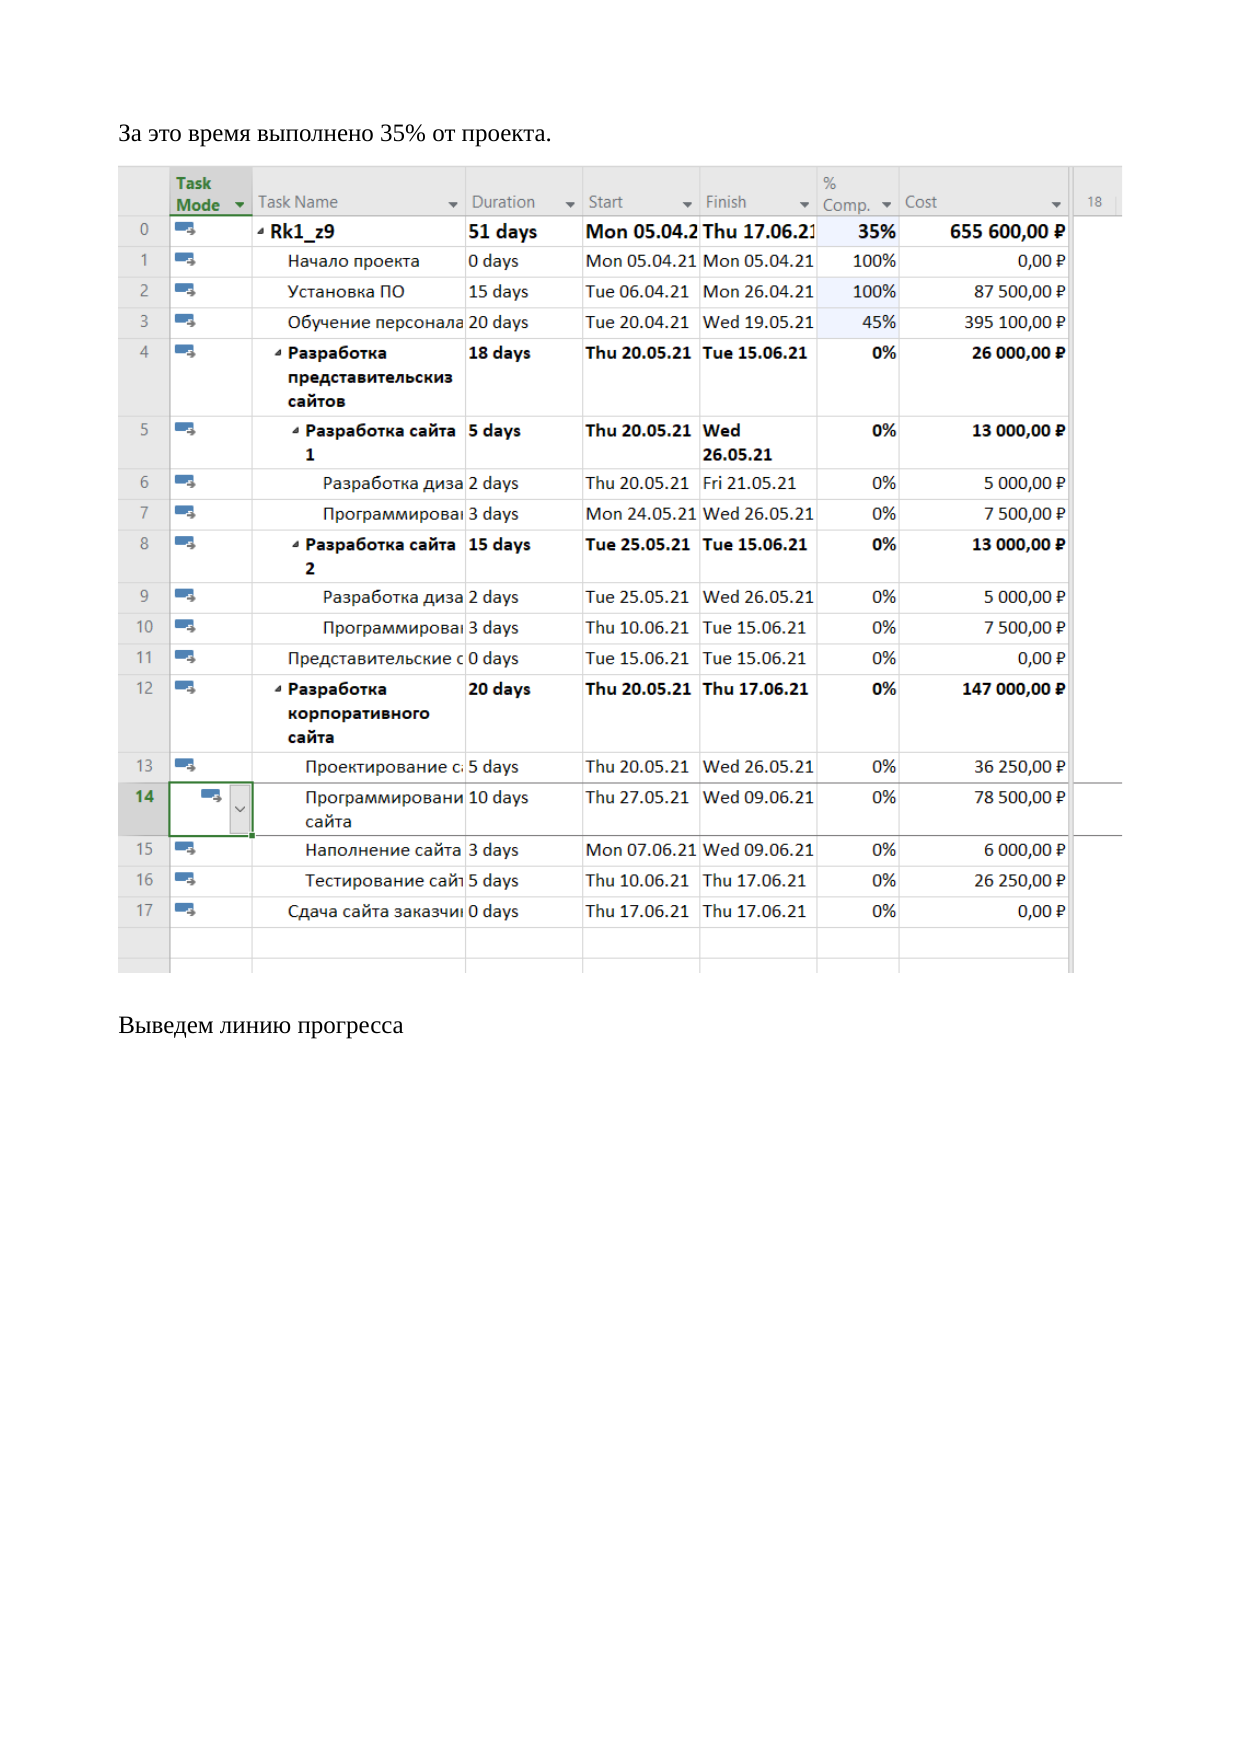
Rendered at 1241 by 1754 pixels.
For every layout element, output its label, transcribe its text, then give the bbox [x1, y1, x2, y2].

text Выведем линию прогресса [118, 973, 1122, 1039]
text За это время выполнено 35% от проекта. [118, 118, 1122, 147]
picture [118, 165, 1123, 973]
